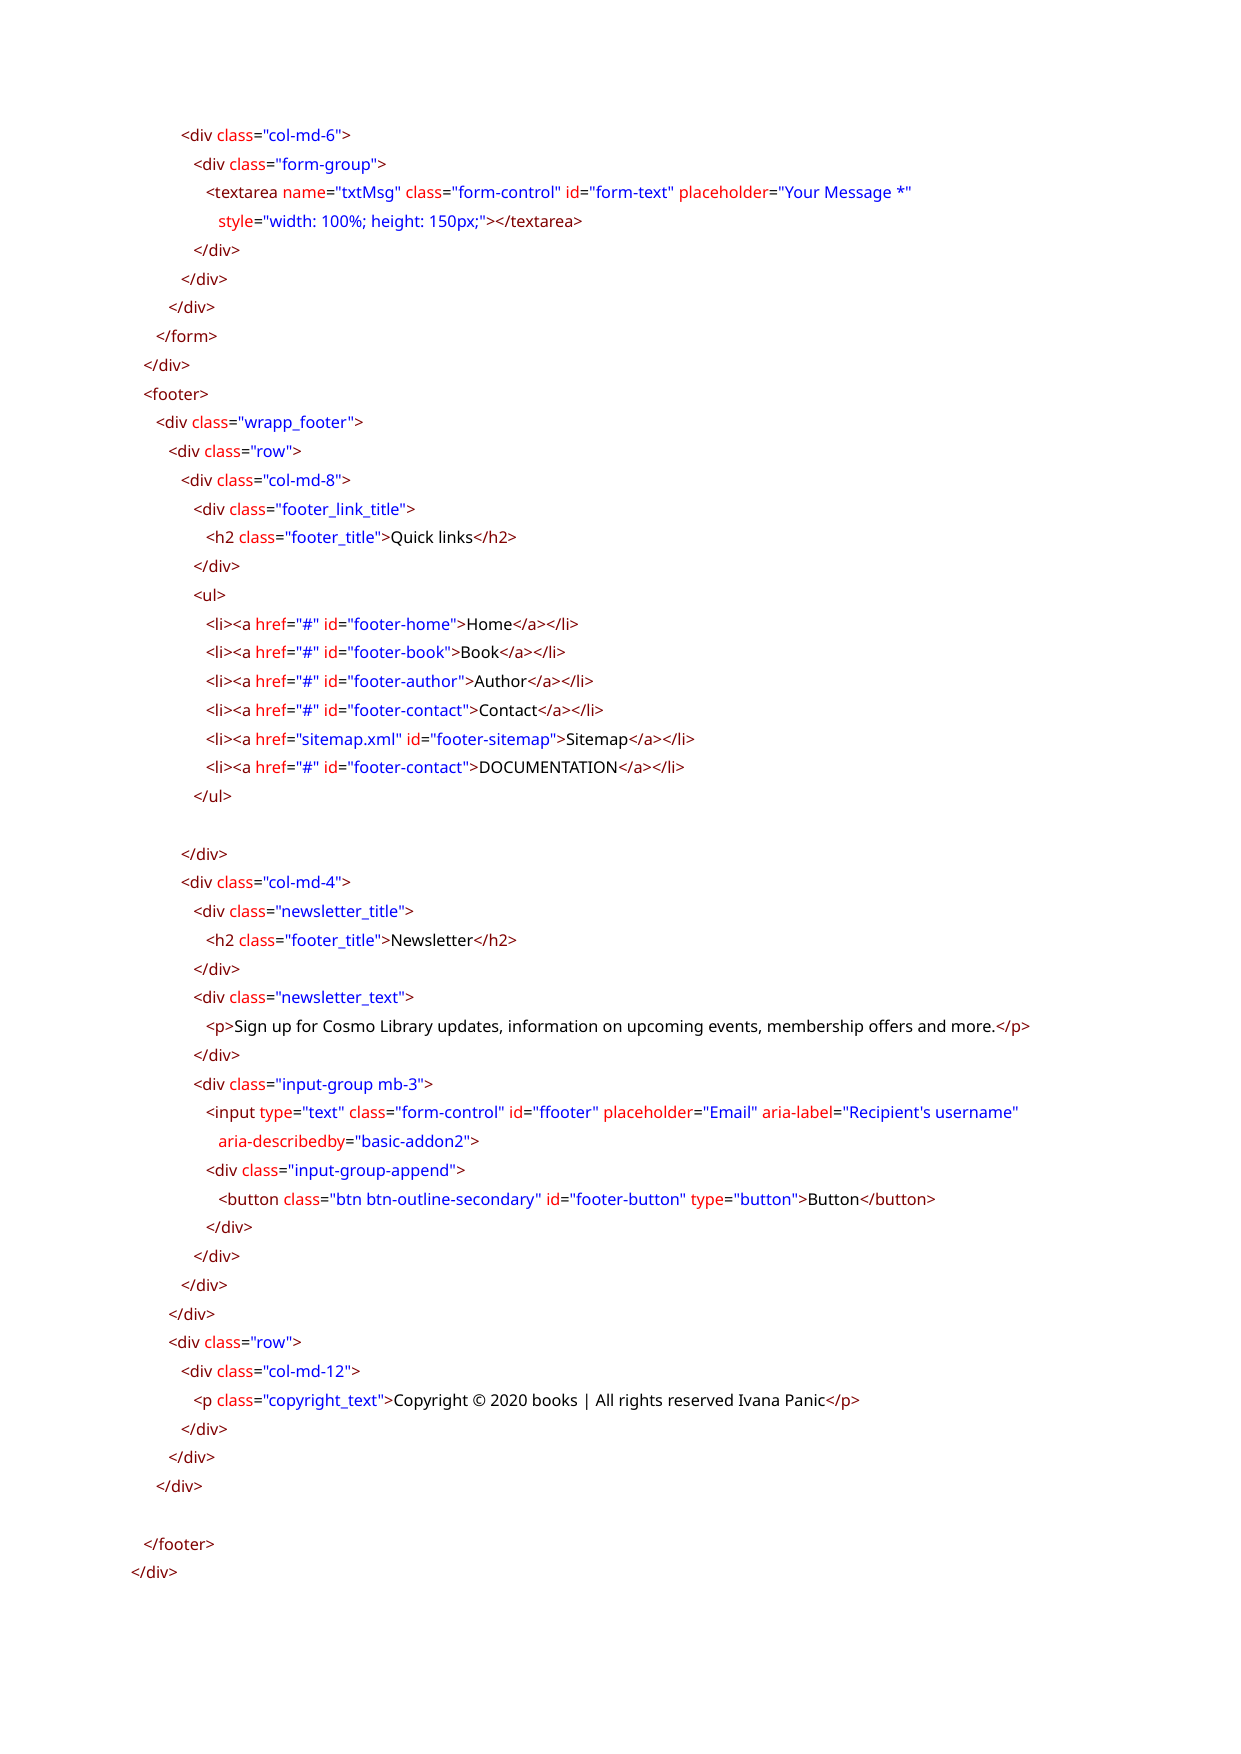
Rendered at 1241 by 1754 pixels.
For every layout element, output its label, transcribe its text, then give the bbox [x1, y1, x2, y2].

text </div> [118, 1268, 1122, 1297]
text <ul> [118, 578, 1122, 607]
text </div> [118, 1556, 1122, 1584]
text <div class="col-md-4"> [118, 866, 1122, 894]
text </div> [118, 952, 1122, 981]
text <li><a href="#" id="footer-author">Author</a></li> [118, 664, 1122, 693]
text </div> [118, 1239, 1122, 1268]
text <div class="input-group-append"> [118, 1153, 1122, 1182]
text </div> [118, 1211, 1122, 1239]
text <div class="footer_link_title"> [118, 492, 1122, 521]
text </div> [118, 291, 1122, 319]
text <input type="text" class="form-control" id="ffooter" placeholder="Email" aria-label="Recipient's username" [118, 1096, 1122, 1124]
text <textarea name="txtMsg" class="form-control" id="form-text" placeholder="Your Message *" [118, 176, 1122, 204]
text <button class="btn btn-outline-secondary" id="footer-button" type="button">Button</button> [118, 1182, 1122, 1211]
text <li><a href="#" id="footer-contact">Contact</a></li> [118, 693, 1122, 722]
text <div class="wrapp_footer"> [118, 406, 1122, 434]
text <div class="col-md-8"> [118, 463, 1122, 492]
text </div> [118, 233, 1122, 262]
text </div> [118, 1412, 1122, 1441]
text <footer> [118, 377, 1122, 406]
text <div class="input-group mb-3"> [118, 1067, 1122, 1096]
text </div> [118, 549, 1122, 578]
text </div> [118, 1038, 1122, 1067]
text <div class="row"> [118, 1326, 1122, 1354]
text <li><a href="#" id="footer-book">Book</a></li> [118, 636, 1122, 664]
text <p>Sign up for Cosmo Library updates, information on upcoming events, membership offers and more.</p> [118, 1009, 1122, 1038]
text <div class="newsletter_text"> [118, 981, 1122, 1009]
text <h2 class="footer_title">Quick links</h2> [118, 521, 1122, 549]
text <li><a href="#" id="footer-contact">DOCUMENTATION</a></li> [118, 751, 1122, 779]
text </form> [118, 319, 1122, 348]
text <div class="row"> [118, 434, 1122, 463]
text <li><a href="#" id="footer-home">Home</a></li> [118, 607, 1122, 636]
text aria-describedby="basic-addon2"> [118, 1124, 1122, 1153]
text </footer> [118, 1527, 1122, 1556]
text </div> [118, 262, 1122, 291]
text <p class="copyright_text">Copyright © 2020 books | All rights reserved Ivana Panic</p> [118, 1383, 1122, 1412]
text </div> [118, 1297, 1122, 1326]
text </div> [118, 1441, 1122, 1469]
text <div class="col-md-6"> [118, 118, 1122, 147]
text </div> [118, 837, 1122, 866]
text <div class="col-md-12"> [118, 1354, 1122, 1383]
text <h2 class="footer_title">Newsletter</h2> [118, 923, 1122, 952]
text style="width: 100%; height: 150px;"></textarea> [118, 204, 1122, 233]
text <div class="form-group"> [118, 147, 1122, 176]
text </div> [118, 348, 1122, 377]
text </div> [118, 1469, 1122, 1498]
text <li><a href="sitemap.xml" id="footer-sitemap">Sitemap</a></li> [118, 722, 1122, 751]
text </ul> [118, 779, 1122, 808]
text <div class="newsletter_title"> [118, 894, 1122, 923]
